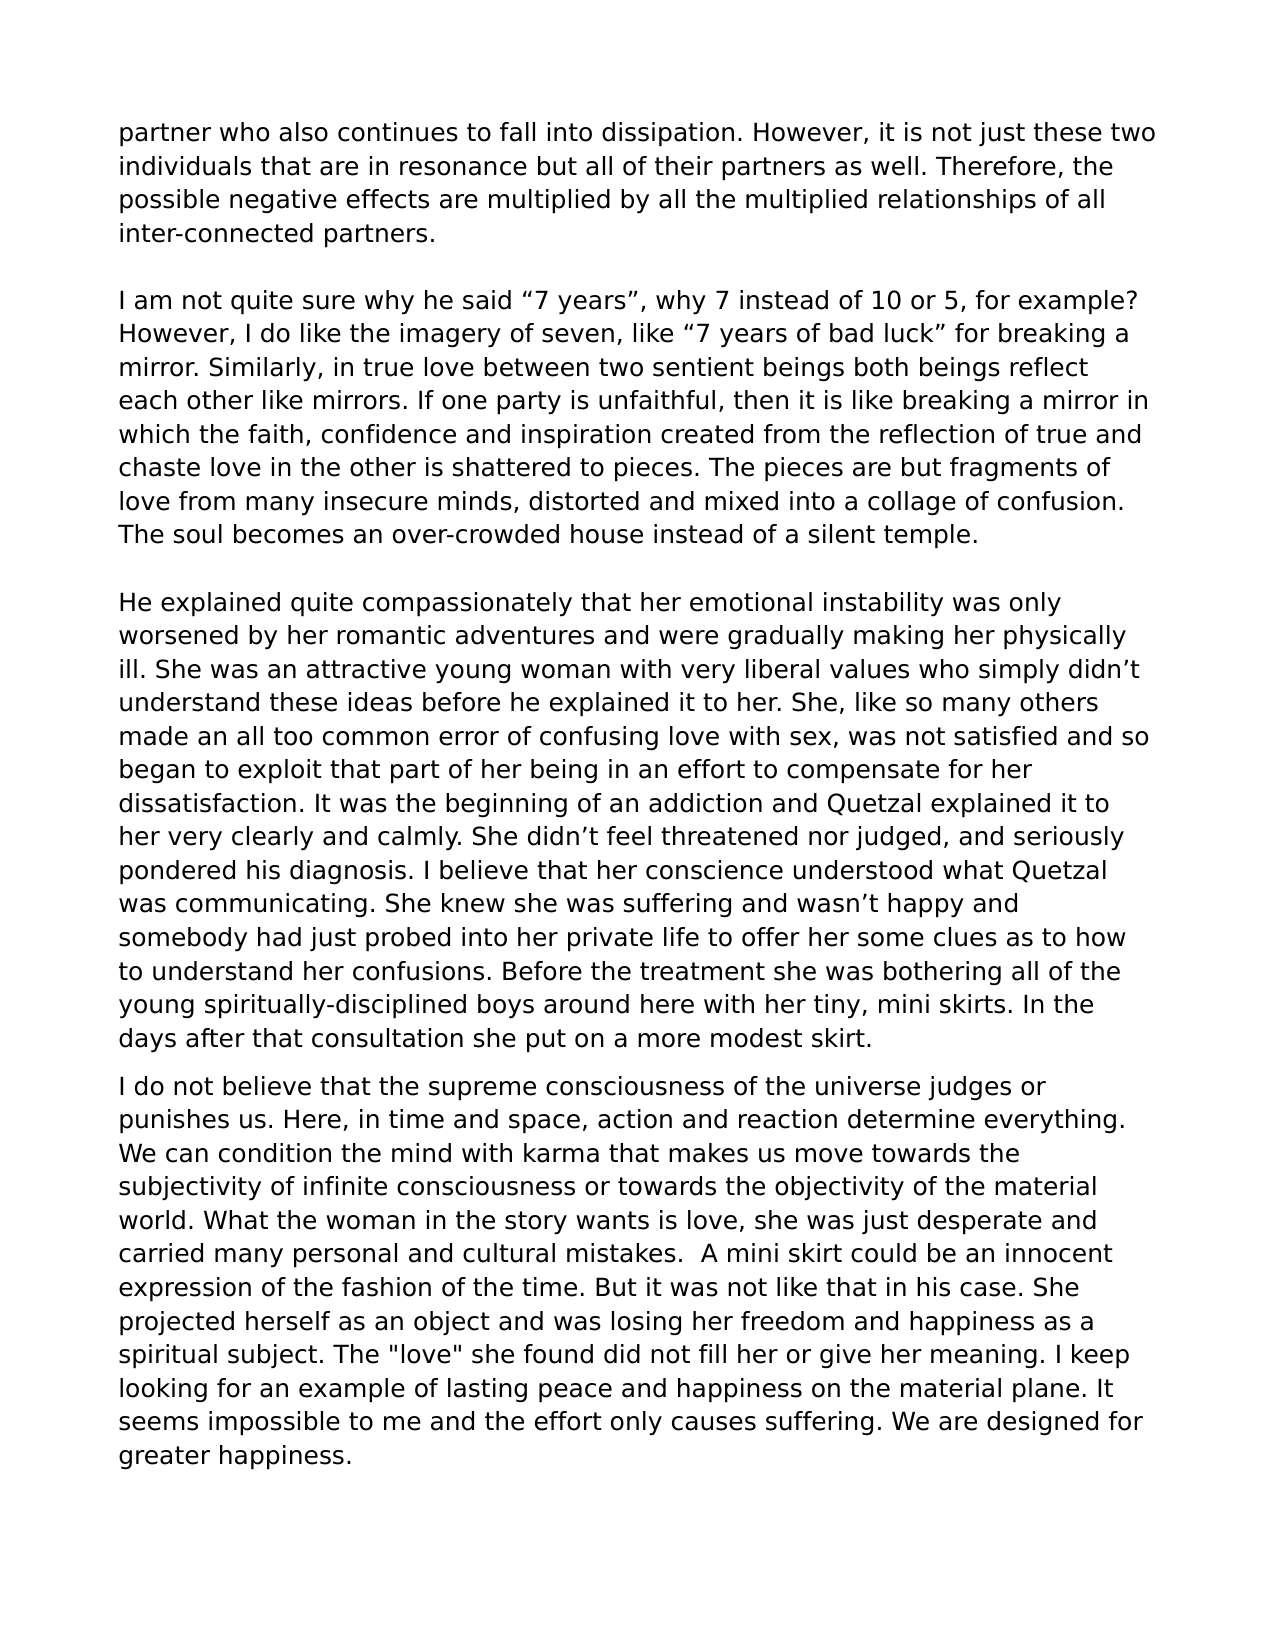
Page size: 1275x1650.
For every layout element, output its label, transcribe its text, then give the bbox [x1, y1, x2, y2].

text I do not believe that the supreme consciousness of the universe judges or punishes us. Here, in time and space, action and reaction determine everything. We can condition the mind with karma that makes us move towards the subjectivity of infinite consciousness or towards the objectivity of the material world. What the woman in the story wants is love, she was just desperate and carried many personal and cultural mistakes. A mini skirt could be an innocent expression of the fashion of the time. But it was not like that in his case. She projected herself as an object and was losing her freedom and happiness as a spiritual subject. The "love" she found did not fill her or give her meaning. I keep looking for an example of lasting peace and happiness on the material plane. It seems impossible to me and the effort only causes suffering. We are designed for greater happiness. [118, 1072, 1157, 1503]
text partner who also continues to fall into dissipation. However, it is not just these two individuals that are in resonance but all of their partners as well. Therefore, the possible negative effects are multiplied by all the multiplied relationships of all inter-connected partners. I am not quite sure why he said “7 years”, why 7 instead of 10 or 5, for example? However, I do like the imagery of seven, like “7 years of bad luck” for breaking a mirror. Similarly, in true love between two sentient beings both beings reflect each other like mirrors. If one party is unfaithful, then it is like breaking a mirror in which the faith, confidence and inspiration created from the reflection of true and chaste love in the other is shattered to pieces. The pieces are but fragments of love from many insecure minds, distorted and mixed into a collage of confusion. The soul becomes an over-crowded house instead of a silent temple. He explained quite compassionately that her emotional instability was only worsened by her romantic adventures and were gradually making her physically ill. She was an attractive young woman with very liberal values who simply didn’t understand these ideas before he explained it to her. She, like so many others made an all too common error of confusing love with sex, was not satisfied and so began to exploit that part of her being in an effort to compensate for her dissatisfaction. It was the beginning of an addiction and Quetzal explained it to her very clearly and calmly. She didn’t feel threatened nor judged, and seriously pondered his diagnosis. I believe that her conscience understood what Quetzal was communicating. She knew she was suffering and wasn’t happy and somebody had just probed into her private life to offer her some clues as to how to understand her confusions. Before the treatment she was bothering all of the young spiritually-disciplined boys around here with her tiny, mini skirts. In the days after that consultation she put on a more modest skirt. [118, 118, 1157, 1053]
